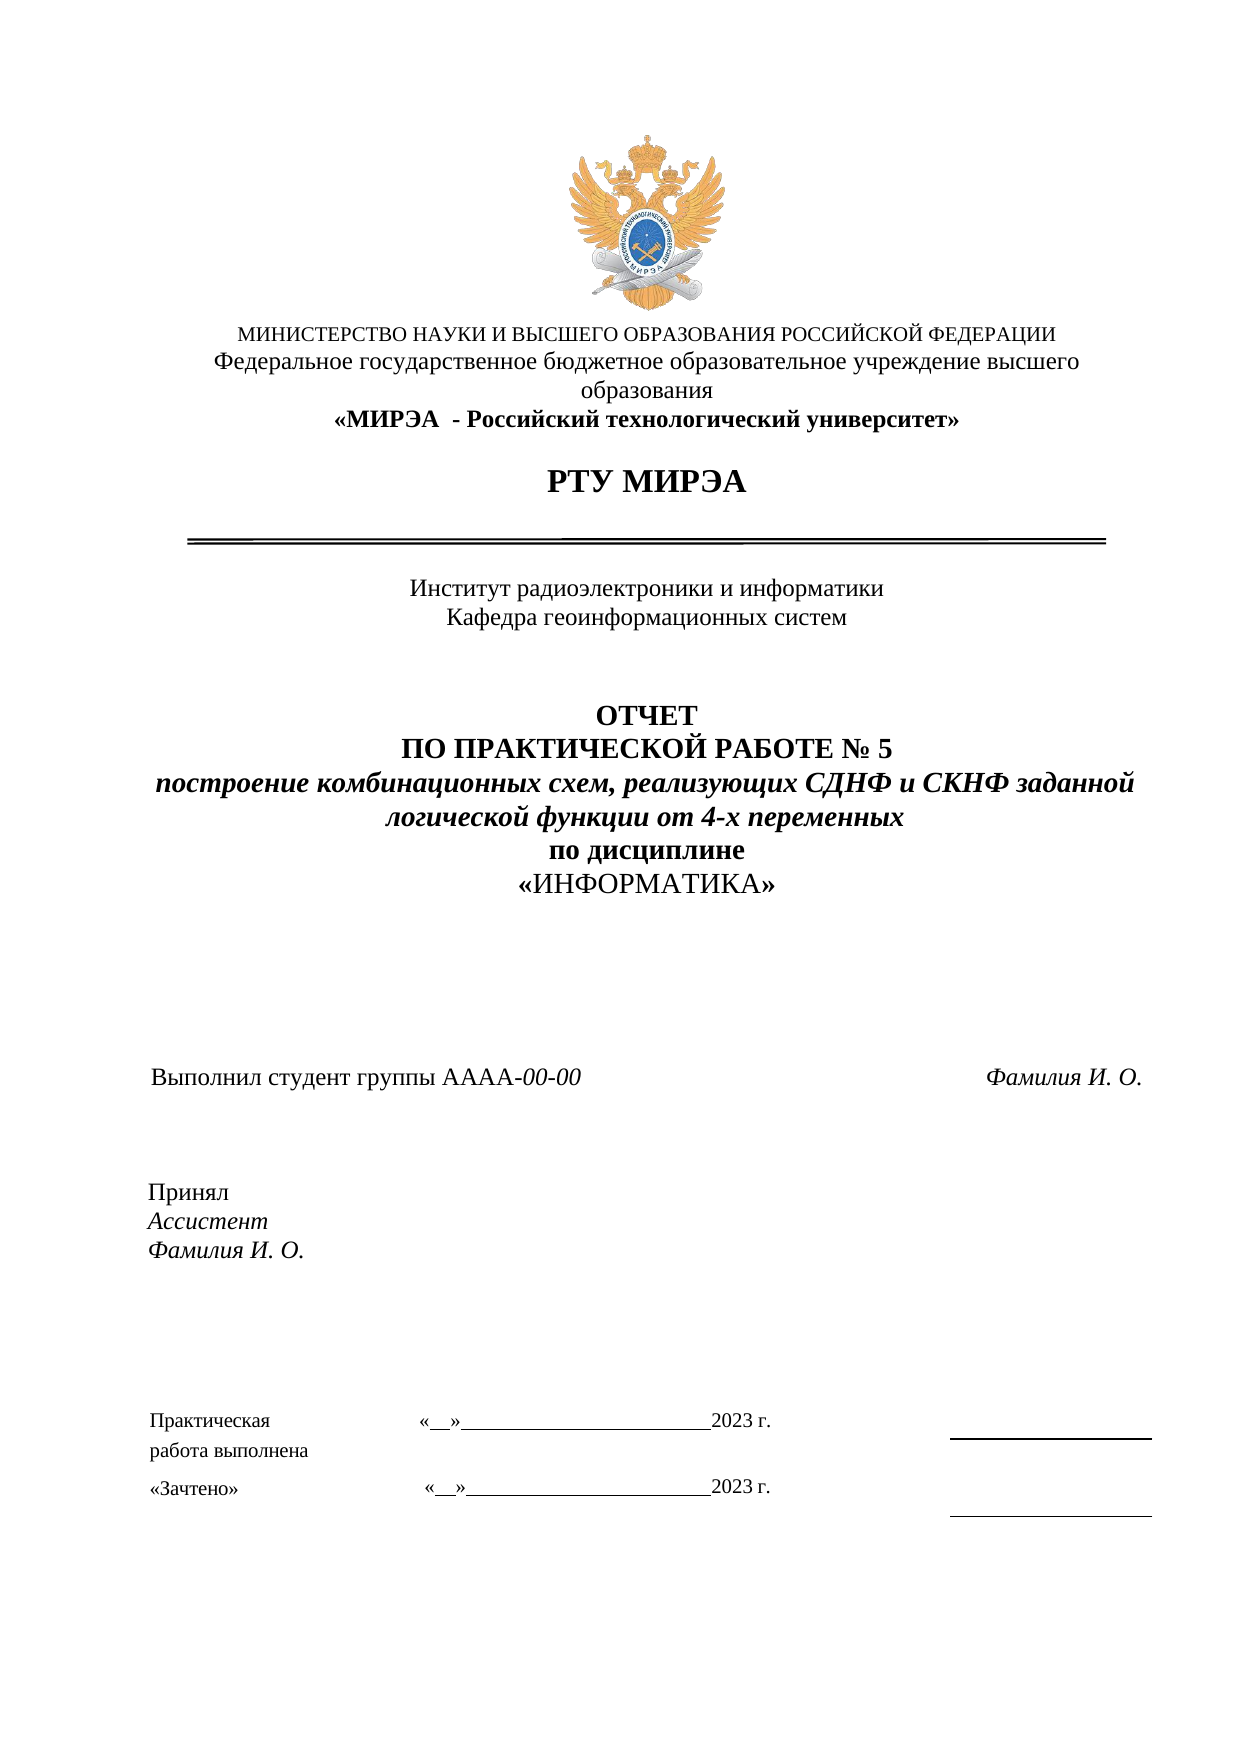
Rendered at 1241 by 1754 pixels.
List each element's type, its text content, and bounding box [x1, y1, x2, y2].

text МИНИСТЕРСТВО НАУКИ И ВЫСШЕГО ОБРАЗОВАНИЯ РОССИЙСКОЙ ФЕДЕРАЦИИ [148, 322, 1146, 346]
text «ИНФОРМАТИКА» [148, 866, 1146, 899]
text Кафедра геоинформационных систем [148, 602, 1146, 631]
table_header Практическая [149, 1409, 419, 1439]
text построение комбинационных схем, реализующих СДНФ и СКНФ заданной логической функции от 4-х переменных [148, 765, 1146, 832]
table_cell работа выполнена [149, 1439, 419, 1478]
text Институт радиоэлектроники и информатики [148, 573, 1146, 602]
table_cell [950, 1478, 1152, 1516]
text «МИРЭА - Российский технологический университет» [148, 404, 1146, 433]
text по дисциплине [148, 832, 1146, 866]
text Ассистент Фамилия И. О. [148, 1206, 1146, 1263]
text Принял [148, 1177, 1146, 1206]
picture [559, 135, 734, 311]
table_header [950, 1409, 1152, 1438]
table_cell [419, 1439, 950, 1478]
table_header « » 2023 г. [419, 1409, 950, 1439]
text ПО ПРАКТИЧЕСКОЙ РАБОТЕ № 5 [148, 732, 1146, 765]
text ОТЧЕТ [148, 698, 1146, 732]
table_cell [950, 1440, 1152, 1478]
text Выполнил студент группы АААА-00-00 Фамилия И. О. [148, 1062, 1146, 1091]
table_cell « » 2023 г. [419, 1478, 950, 1517]
text РТУ МИРЭА [148, 461, 1146, 500]
text Федеральное государственное бюджетное образовательное учреждение высшего образования [148, 346, 1146, 404]
table_cell «Зачтено» [149, 1478, 419, 1517]
